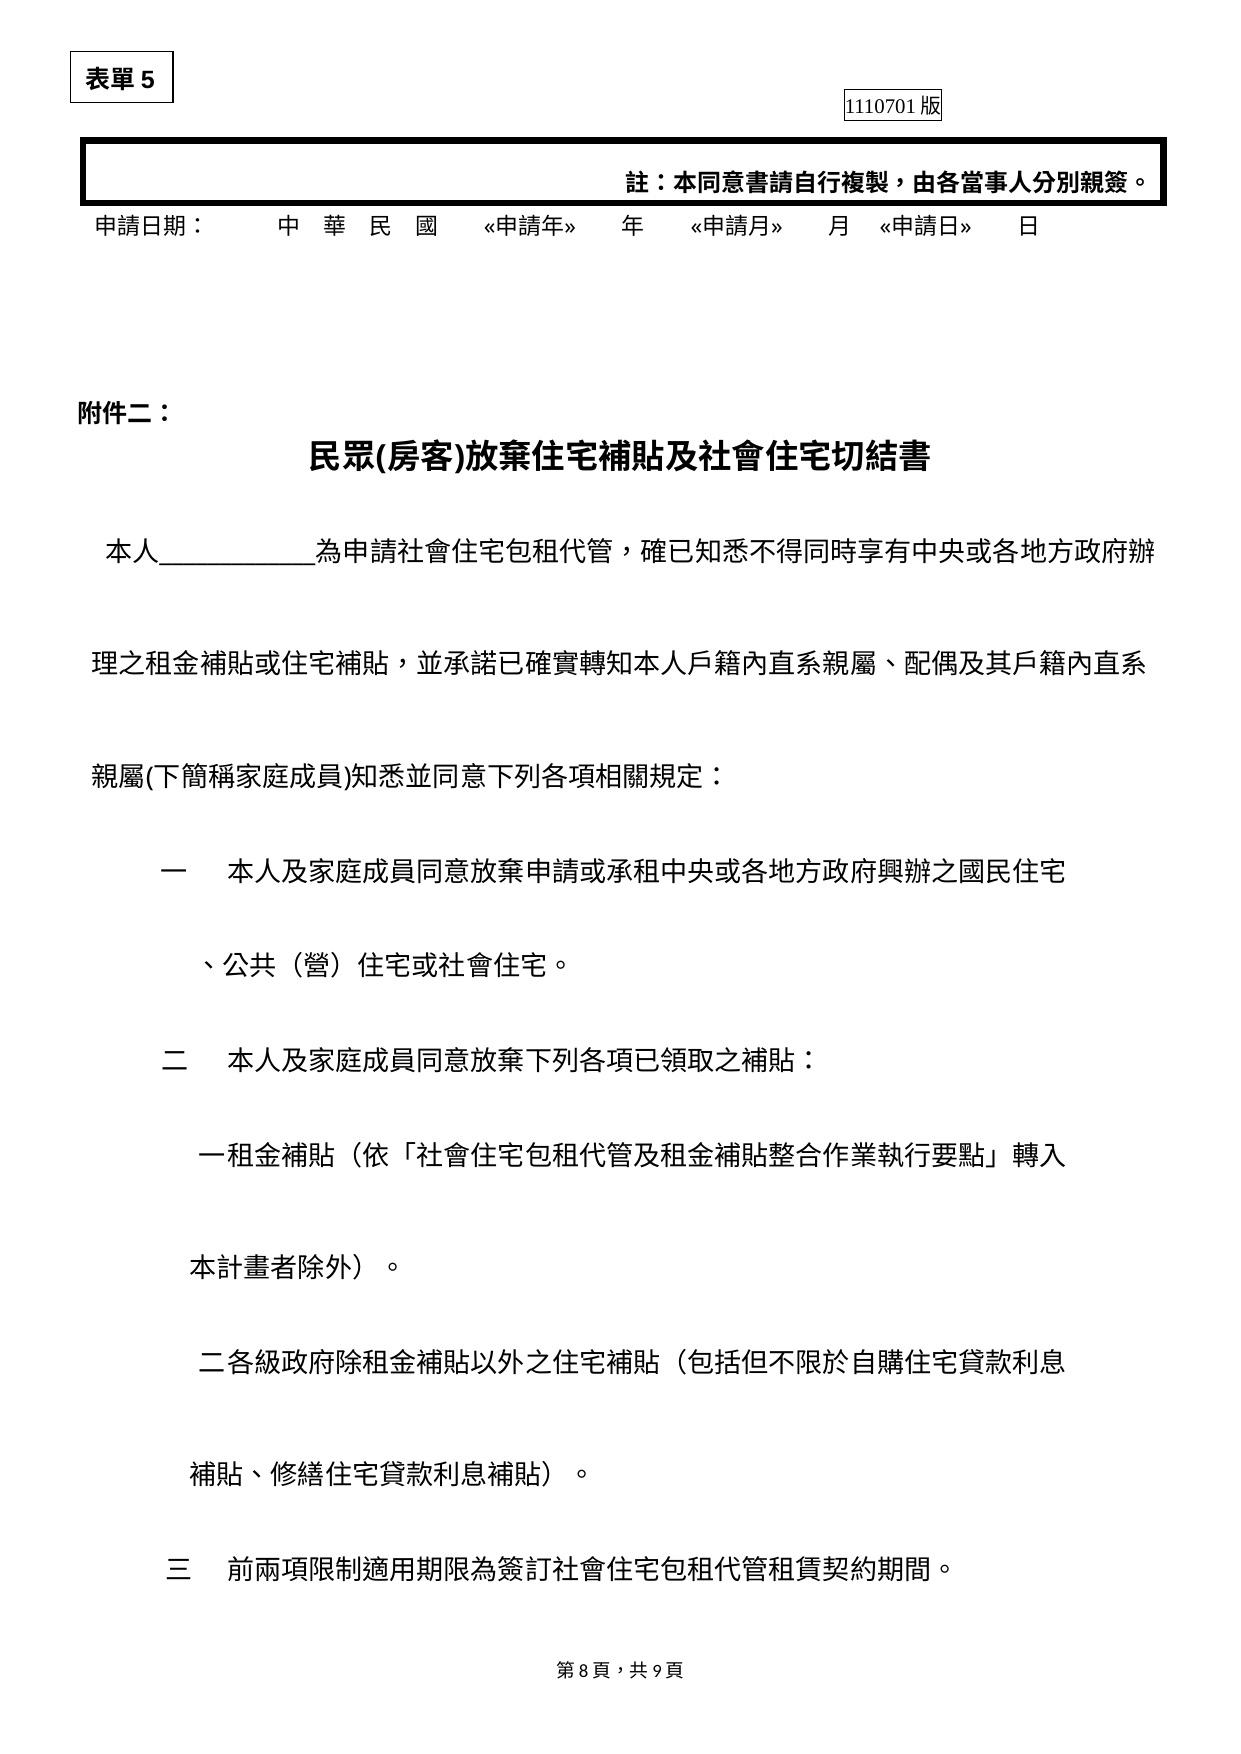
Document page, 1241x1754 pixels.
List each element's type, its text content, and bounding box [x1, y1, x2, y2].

list 本人及家庭成員同意放棄下列各項已領取之補貼： [127, 1021, 1077, 1096]
table_header 註：本同意書請自行複製，由各當事人分別親簽。 [86, 144, 1160, 200]
list 各級政府除租金補貼以外之住宅補貼（包括但不限於自購住宅貸款利息補貼、修繕住宅貸款利息補貼）。 [189, 1323, 1077, 1510]
list 、公共（營）住宅或社會住宅。 [160, 926, 1077, 1001]
text 民眾(房客)放棄住宅補貼及社會住宅切結書 [77, 430, 1163, 478]
table_cell 申請日期： 中 華 民 國 «申請年» 年 «申請月» 月 «申請日» 日 [83, 206, 1163, 393]
list 租金補貼（依「社會住宅包租代管及租金補貼整合作業執行要點」轉入本計畫者除外）。 [189, 1116, 1077, 1303]
list 前兩項限制適用期限為簽訂社會住宅包租代管租賃契約期間。 [127, 1530, 1077, 1605]
list 本人及家庭成員同意放棄申請或承租中央或各地方政府興辦之國民住宅 [151, 832, 1077, 907]
text 附件二： [77, 393, 1163, 430]
text 本人_____________為申請社會住宅包租代管，確已知悉不得同時享有中央或各地方政府辦理之租金補貼或住宅補貼，並承諾已確實轉知本人戶籍內直系親屬、配偶及其戶籍內直系親屬(下簡稱家庭成員)知悉並同意下列各項相關規定： [77, 512, 1163, 812]
